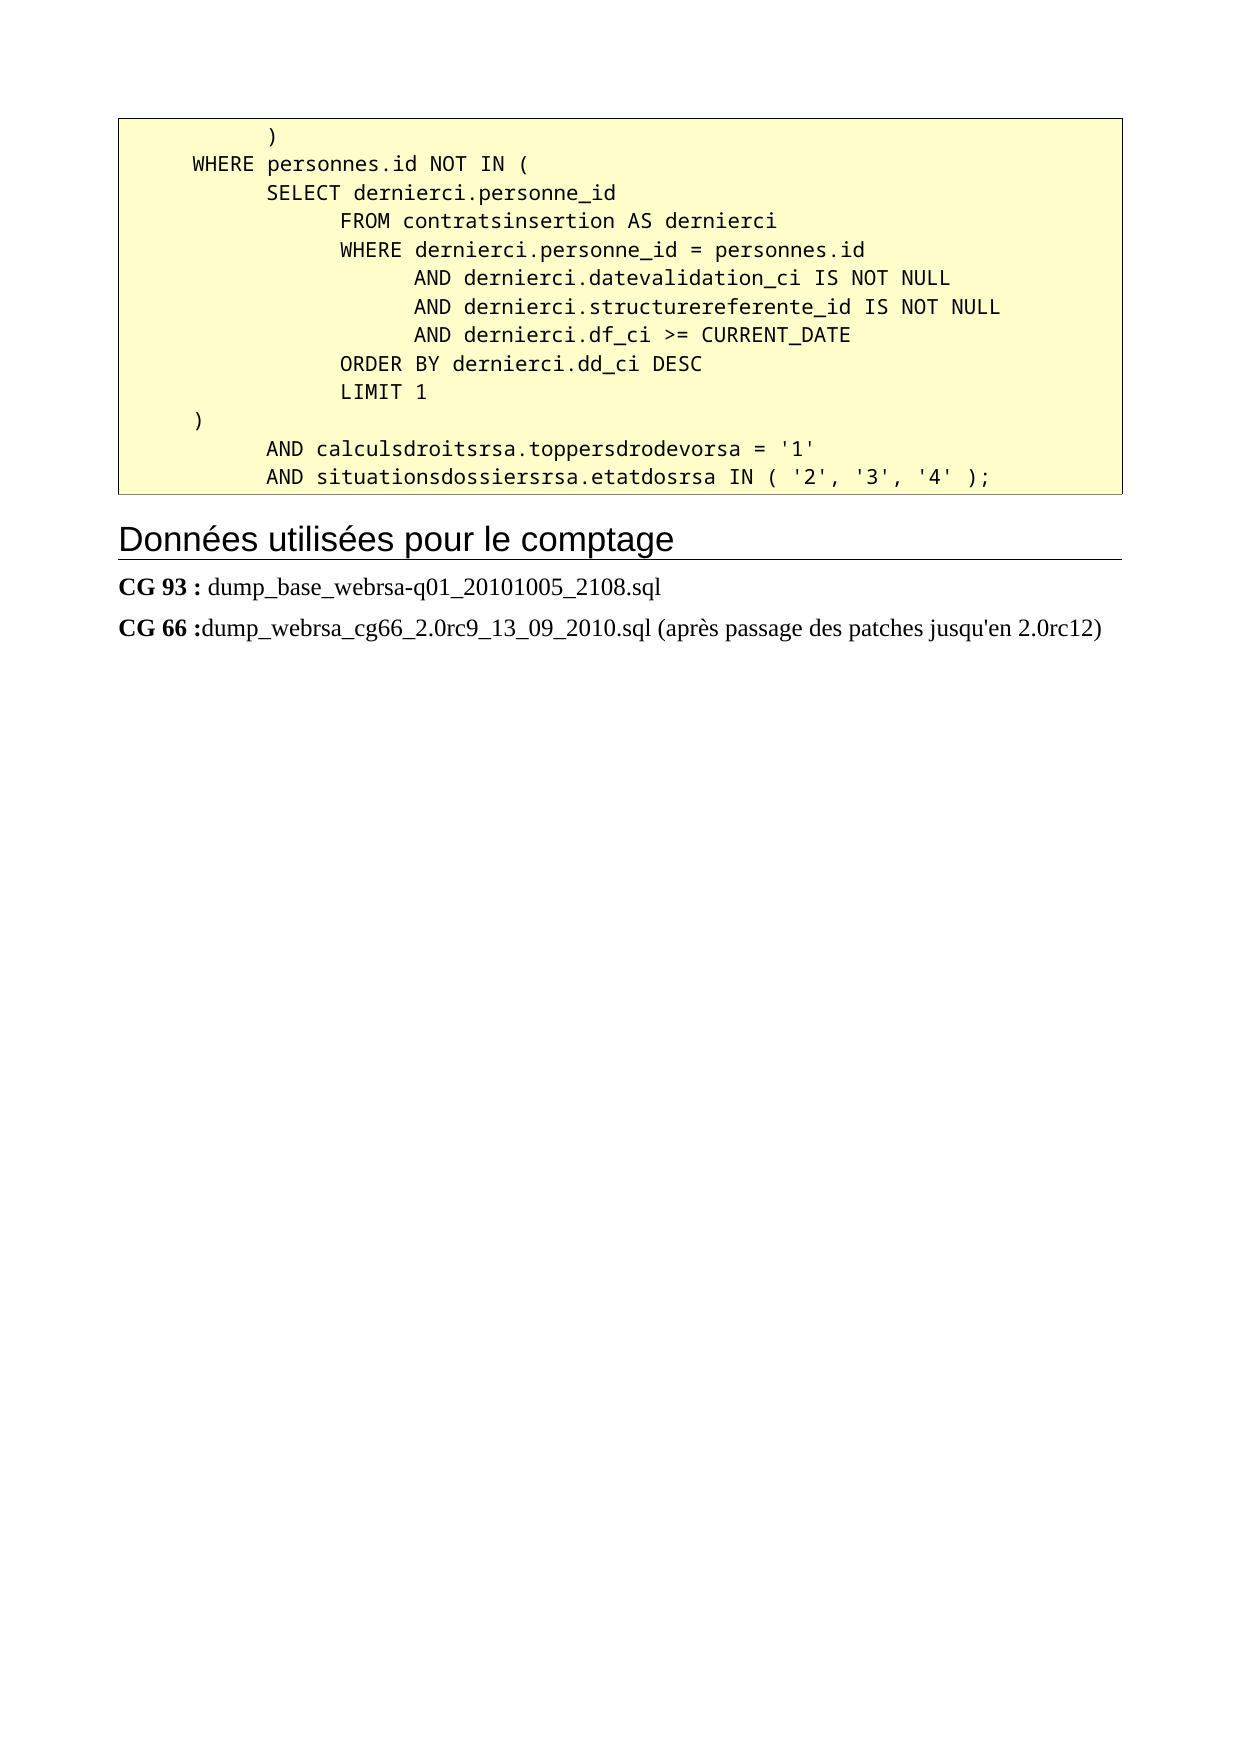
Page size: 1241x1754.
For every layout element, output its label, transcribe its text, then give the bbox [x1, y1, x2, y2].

text FROM contratsinsertion AS dernierci [119, 203, 1122, 232]
text WHERE personnes.id NOT IN ( [119, 147, 1122, 175]
text ) [119, 402, 1122, 431]
text CG 93 : dump_base_webrsa-q01_20101005_2108.sql [118, 572, 1122, 600]
subtitle Données utilisées pour le comptage [118, 519, 1122, 559]
text AND dernierci.df_ci >= CURRENT_DATE [119, 317, 1122, 346]
text WHERE dernierci.personne_id = personnes.id [119, 232, 1122, 260]
text CG 66 :dump_webrsa_cg66_2.0rc9_13_09_2010.sql (après passage des patches jusqu'en 2.0rc12) [118, 613, 1122, 642]
text LIMIT 1 [119, 374, 1122, 402]
text AND situationsdossiersrsa.etatdosrsa IN ( '2', '3', '4' ); [119, 459, 1122, 494]
text AND calculsdroitsrsa.toppersdrodevorsa = '1' [119, 431, 1122, 459]
text ) [119, 119, 1122, 147]
text AND dernierci.datevalidation_ci IS NOT NULL [119, 260, 1122, 289]
text ORDER BY dernierci.dd_ci DESC [119, 346, 1122, 374]
text SELECT dernierci.personne_id [119, 175, 1122, 203]
text AND dernierci.structurereferente_id IS NOT NULL [119, 289, 1122, 317]
